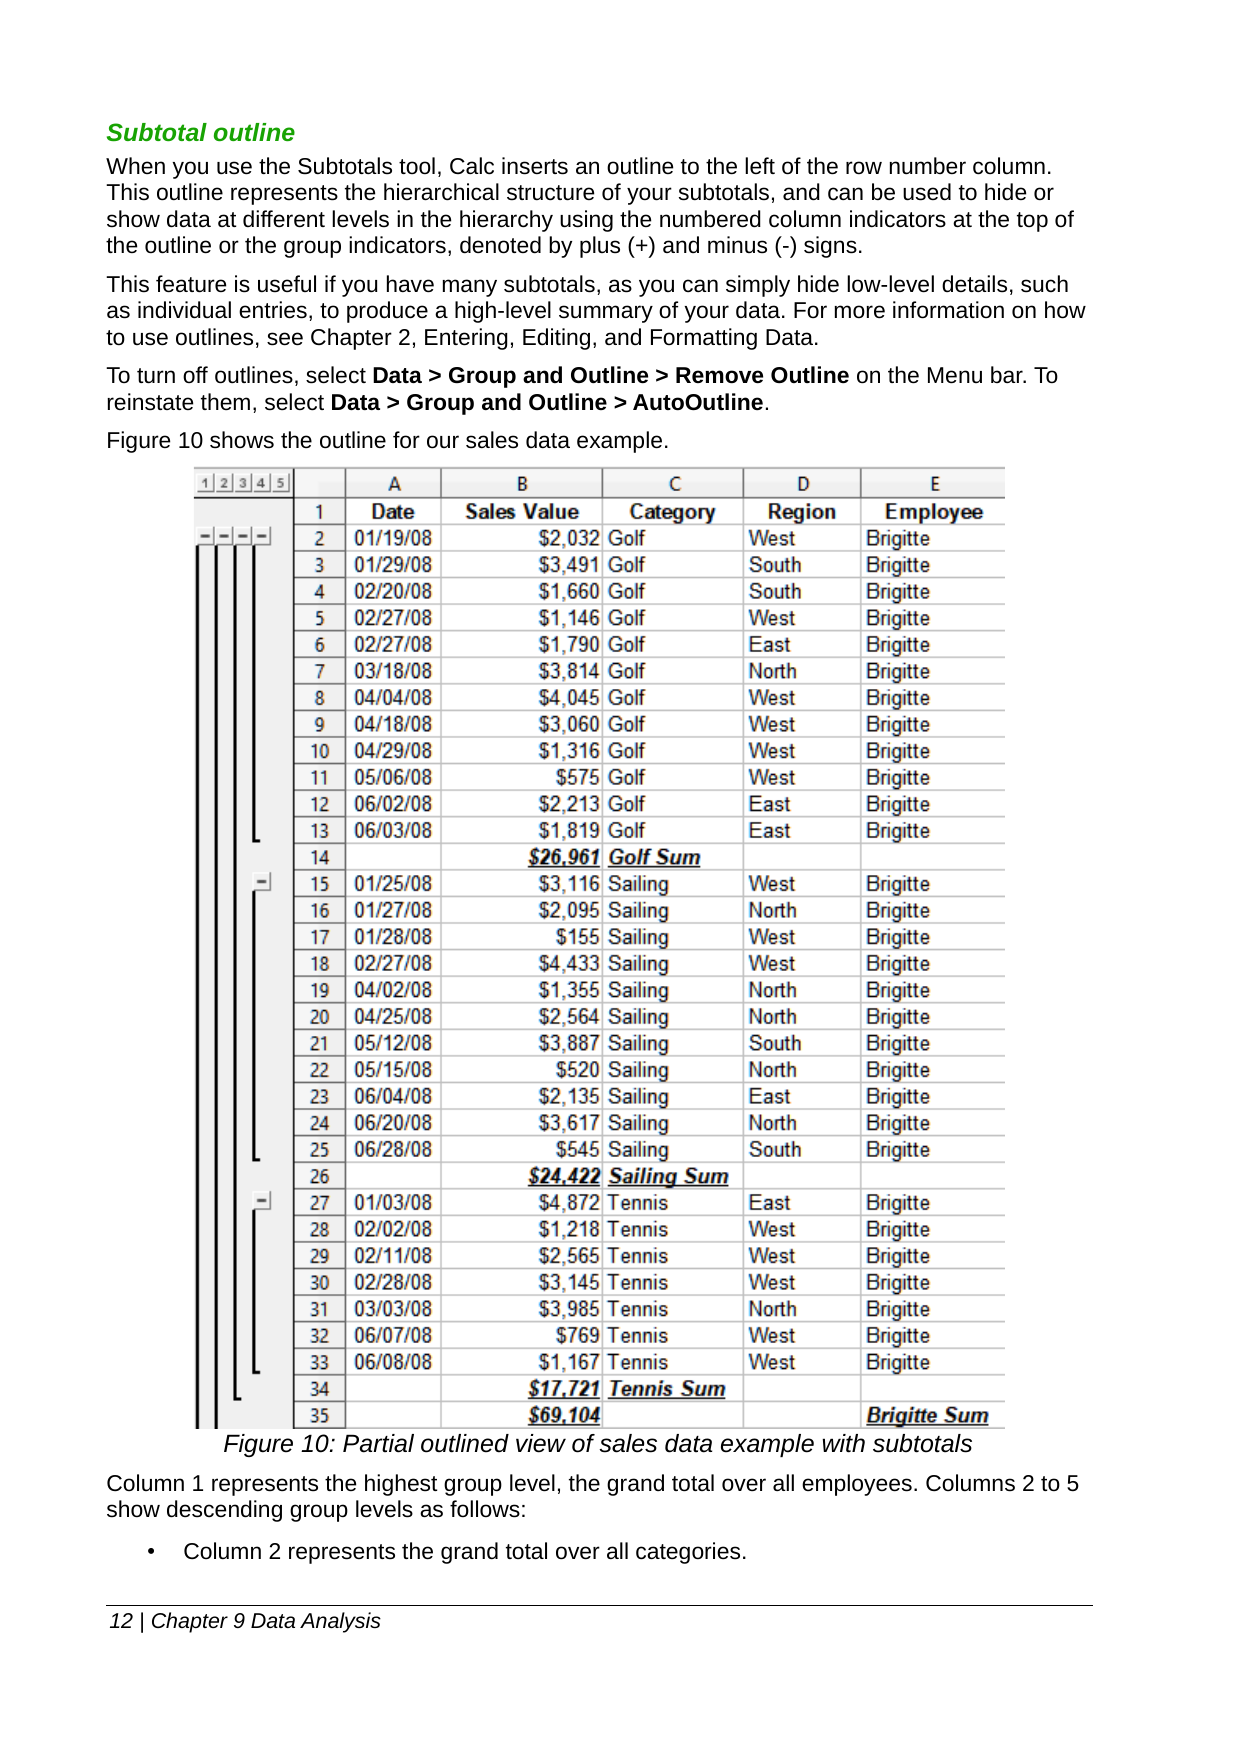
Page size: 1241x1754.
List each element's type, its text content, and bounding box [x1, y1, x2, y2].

list Column 2 represents the grand total over all categories. [144, 1535, 1093, 1564]
text Column 1 represents the highest group level, the grand total over all employees. Columns 2 to 5 show descending group levels as follows: [106, 1470, 1093, 1522]
text When you use the Subtotals tool, Calc inserts an outline to the left of the row number column. This outline represents the hierarchical structure of your subtotals, and can be used to hide or show data at different levels in the hierarchy using the numbered column indicators at the top of the outline or the group indicators, denoted by plus (+) and minus (-) signs. [106, 153, 1093, 258]
text This feature is useful if you have many subtotals, as you can simply hide low-level details, such as individual entries, to produce a high-level summary of your data. For more information on how to use outlines, see Chapter 2, Entering, Editing, and Formatting Data. [106, 271, 1093, 350]
text Figure 10: Partial outlined view of sales data example with subtotals [194, 1429, 1005, 1458]
subtitle Subtotal outline [106, 118, 1093, 147]
text To turn off outlines, select Data > Group and Outline > Remove Outline on the Menu bar. To reinstate them, select Data > Group and Outline > AutoOutline. [106, 362, 1093, 415]
picture [193, 466, 1005, 1429]
text Figure 10 shows the outline for our sales data example. [106, 427, 1093, 454]
